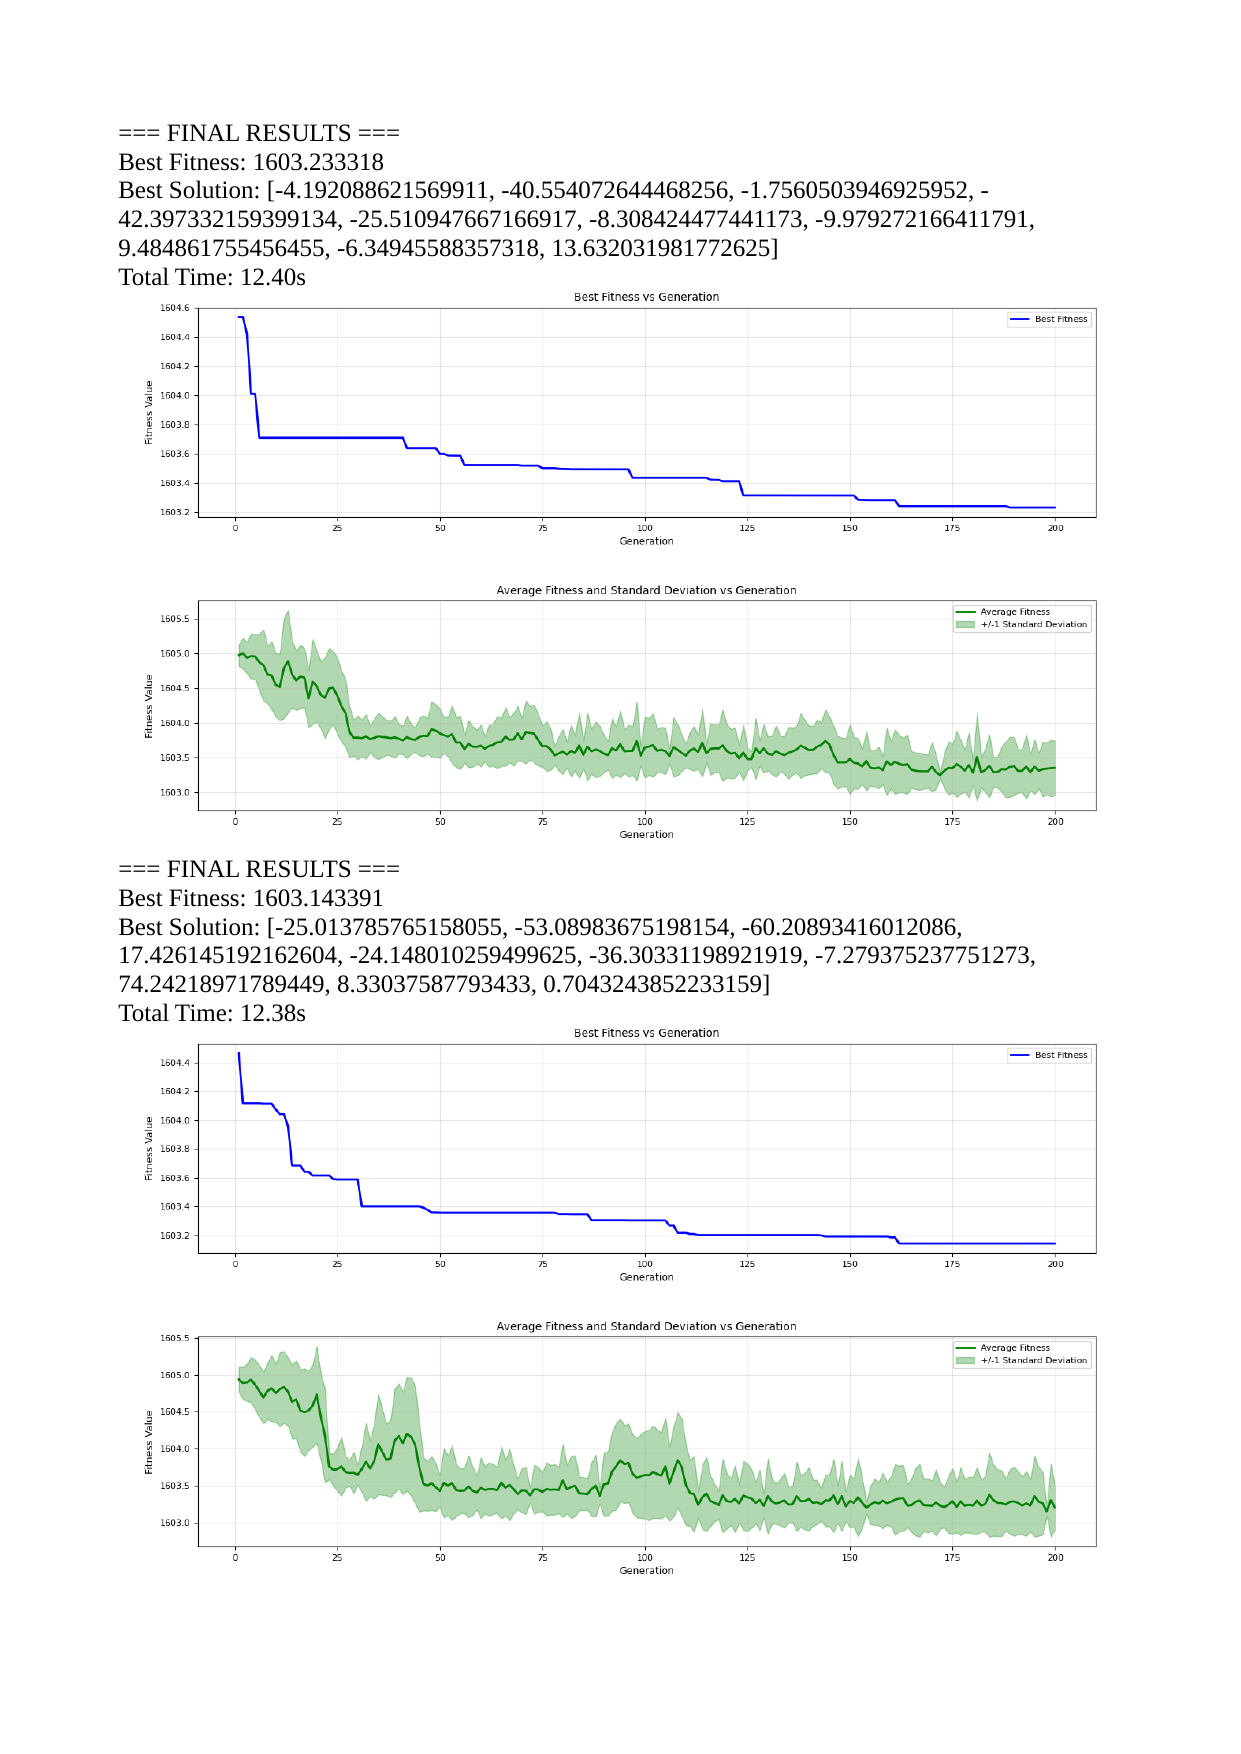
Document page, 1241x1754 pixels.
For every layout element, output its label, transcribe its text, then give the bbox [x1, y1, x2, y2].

text Best Solution: [-4.192088621569911, -40.554072644468256, -1.7560503946925952, -42.397332159399134, -25.510947667166917, -8.308424477441173, -9.979272166411791, 9.484861755456455, -6.34945588357318, 13.632031981772625] [118, 176, 1122, 262]
text === FINAL RESULTS === [118, 855, 1122, 883]
picture [118, 290, 1123, 855]
text === FINAL RESULTS === [118, 118, 1122, 147]
picture [118, 1026, 1123, 1591]
text Best Fitness: 1603.233318 [118, 147, 1122, 176]
text Total Time: 12.40s [118, 262, 1122, 290]
text Best Fitness: 1603.143391 [118, 883, 1122, 912]
text Total Time: 12.38s [118, 998, 1122, 1026]
text Best Solution: [-25.013785765158055, -53.08983675198154, -60.20893416012086, 17.426145192162604, -24.148010259499625, -36.30331198921919, -7.279375237751273, 74.24218971789449, 8.33037587793433, 0.7043243852233159] [118, 912, 1122, 998]
